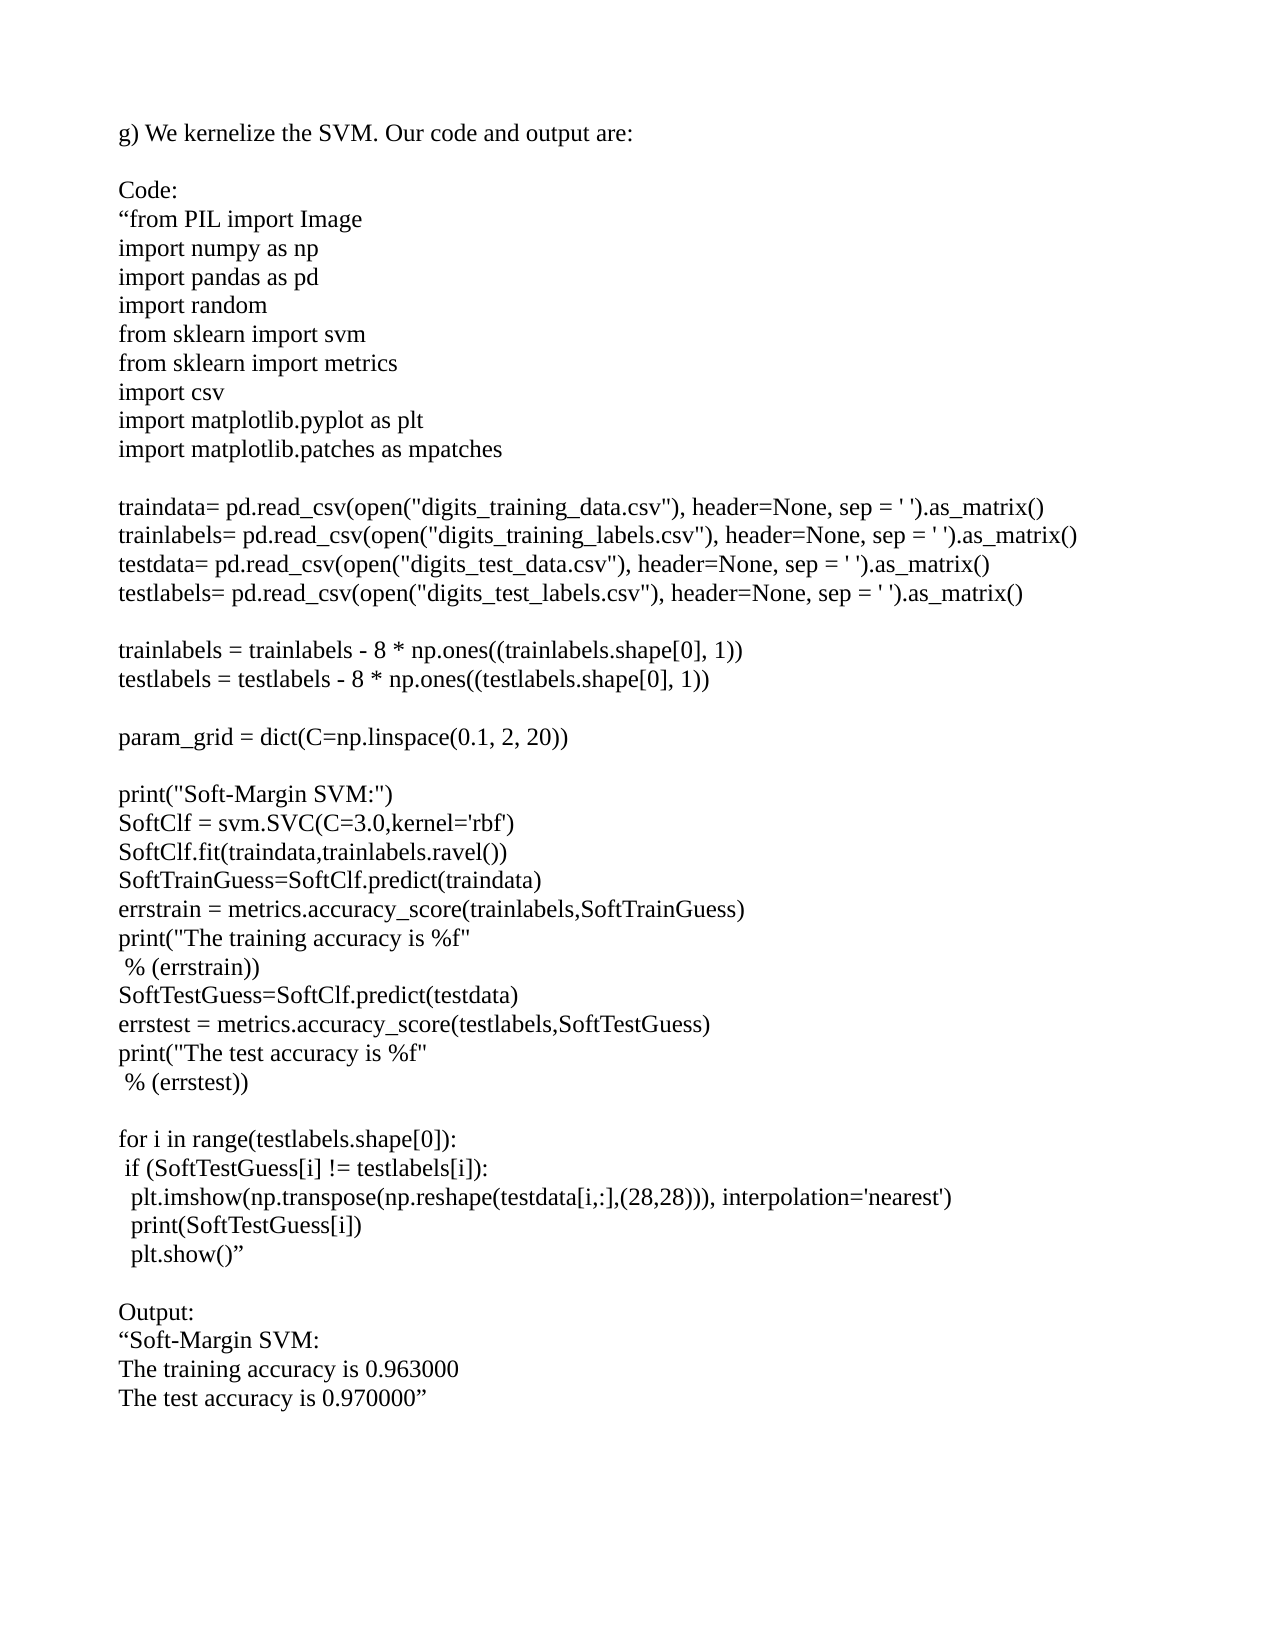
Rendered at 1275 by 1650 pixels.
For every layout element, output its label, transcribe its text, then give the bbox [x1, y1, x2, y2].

text trainlabels = trainlabels - 8 * np.ones((trainlabels.shape[0], 1)) [118, 636, 1157, 664]
text “from PIL import Image [118, 204, 1157, 233]
text traindata= pd.read_csv(open("digits_training_data.csv"), header=None, sep = ' ').as_matrix() [118, 492, 1157, 521]
text SoftTrainGuess=SoftClf.predict(traindata) [118, 866, 1157, 894]
text from sklearn import metrics [118, 348, 1157, 377]
text Code: [118, 176, 1157, 204]
text testlabels = testlabels - 8 * np.ones((testlabels.shape[0], 1)) [118, 664, 1157, 693]
text SoftClf = svm.SVC(C=3.0,kernel='rbf') [118, 808, 1157, 837]
text for i in range(testlabels.shape[0]): [118, 1124, 1157, 1153]
text import pandas as pd [118, 262, 1157, 291]
text trainlabels= pd.read_csv(open("digits_training_labels.csv"), header=None, sep = ' ').as_matrix() [118, 521, 1157, 549]
text SoftTestGuess=SoftClf.predict(testdata) [118, 981, 1157, 1009]
text print("The test accuracy is %f" [118, 1038, 1157, 1067]
text import matplotlib.pyplot as plt [118, 406, 1157, 434]
text import matplotlib.patches as mpatches [118, 434, 1157, 463]
text testdata= pd.read_csv(open("digits_test_data.csv"), header=None, sep = ' ').as_matrix() [118, 549, 1157, 578]
text % (errstrain)) [118, 952, 1157, 981]
text print(SoftTestGuess[i]) [118, 1211, 1157, 1239]
text import csv [118, 377, 1157, 406]
text errstrain = metrics.accuracy_score(trainlabels,SoftTrainGuess) [118, 894, 1157, 923]
text param_grid = dict(C=np.linspace(0.1, 2, 20)) [118, 722, 1157, 751]
text The training accuracy is 0.963000 [118, 1354, 1157, 1383]
text The test accuracy is 0.970000” [118, 1383, 1157, 1412]
text print("The training accuracy is %f" [118, 923, 1157, 952]
text plt.imshow(np.transpose(np.reshape(testdata[i,:],(28,28))), interpolation='nearest') [118, 1182, 1157, 1211]
text import numpy as np [118, 233, 1157, 262]
text testlabels= pd.read_csv(open("digits_test_labels.csv"), header=None, sep = ' ').as_matrix() [118, 578, 1157, 607]
text plt.show()” [118, 1239, 1157, 1268]
text if (SoftTestGuess[i] != testlabels[i]): [118, 1153, 1157, 1182]
text g) We kernelize the SVM. Our code and output are: [118, 118, 1157, 147]
text Output: [118, 1297, 1157, 1326]
text import random [118, 291, 1157, 319]
text “Soft-Margin SVM: [118, 1326, 1157, 1354]
text SoftClf.fit(traindata,trainlabels.ravel()) [118, 837, 1157, 866]
text % (errstest)) [118, 1067, 1157, 1096]
text errstest = metrics.accuracy_score(testlabels,SoftTestGuess) [118, 1009, 1157, 1038]
text from sklearn import svm [118, 319, 1157, 348]
text print("Soft-Margin SVM:") [118, 779, 1157, 808]
